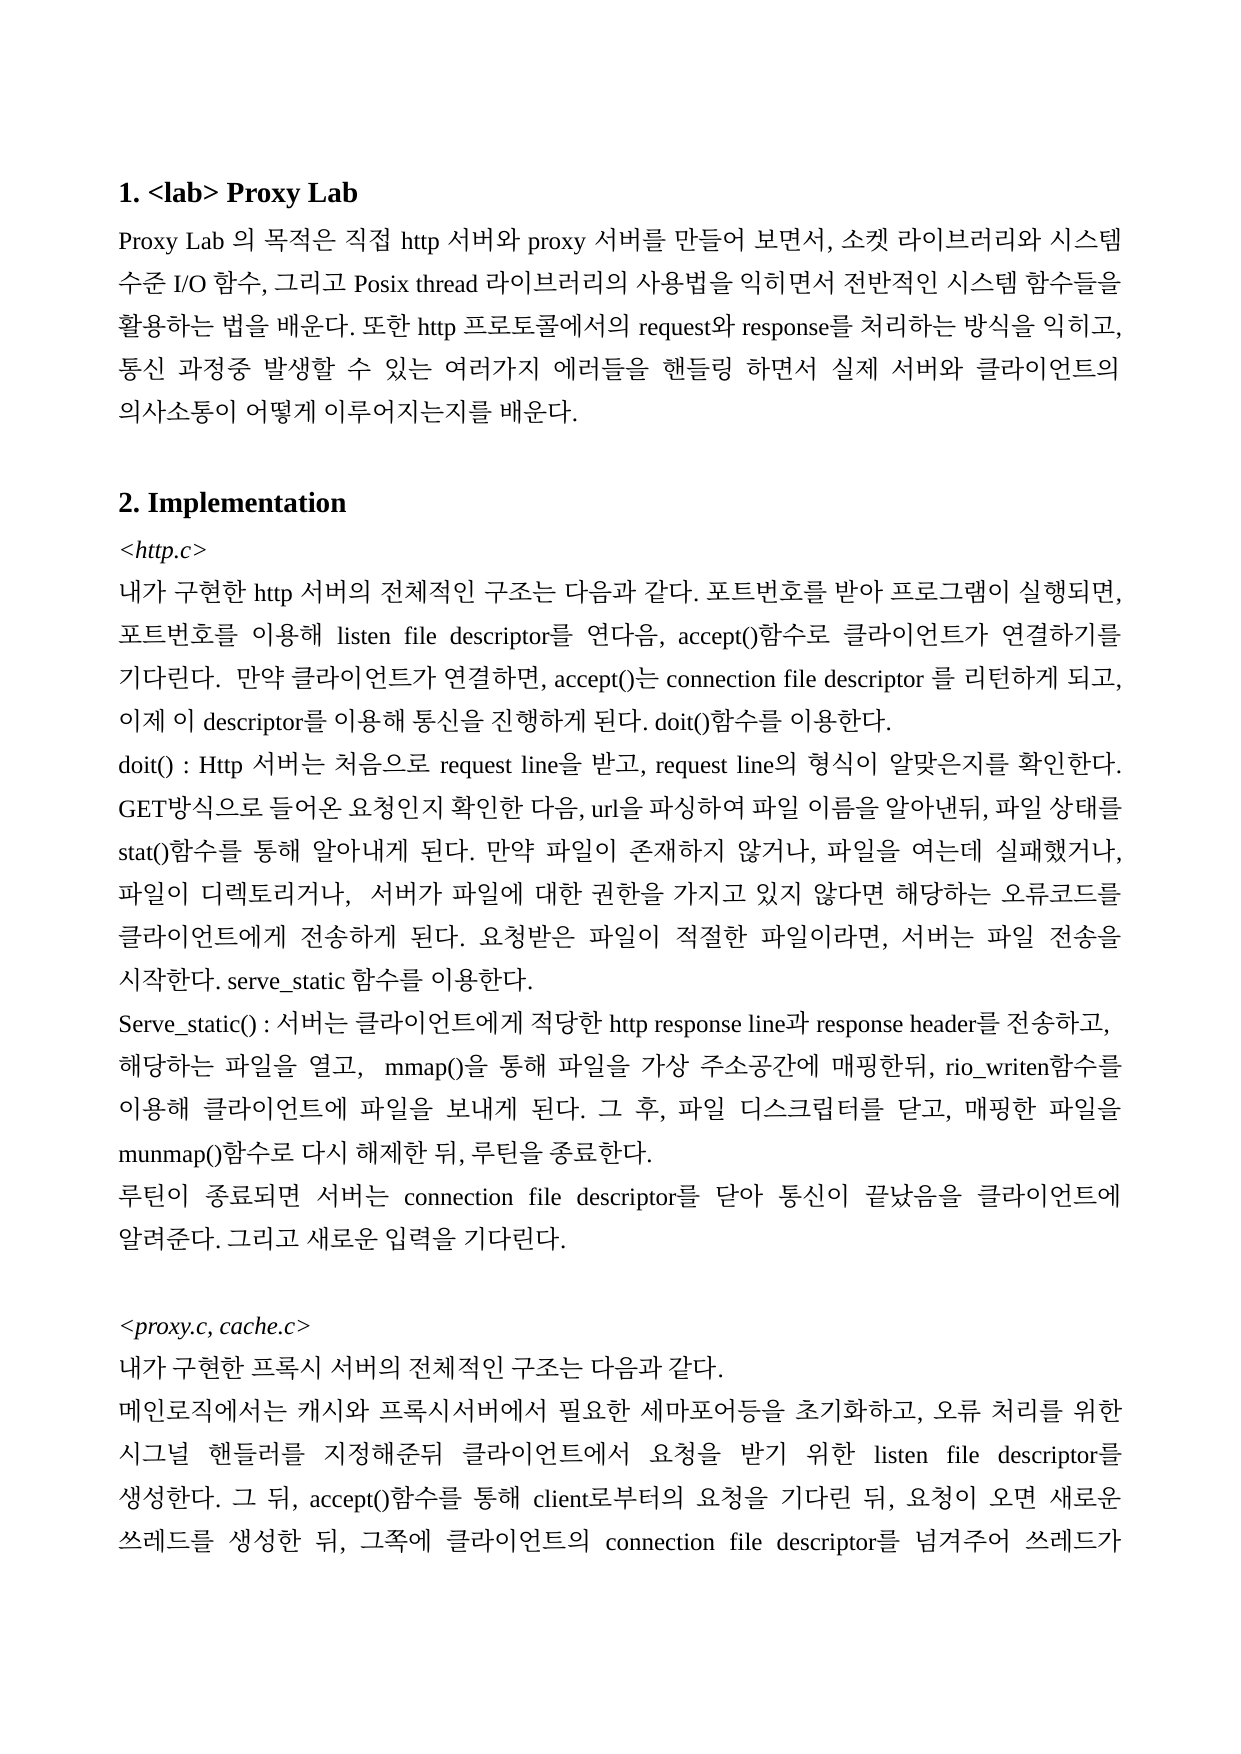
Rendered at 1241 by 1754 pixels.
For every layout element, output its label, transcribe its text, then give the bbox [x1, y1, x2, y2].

text 내가 구현한 http 서버의 전체적인 구조는 다음과 같다. 포트번호를 받아 프로그램이 실행되면, 포트번호를 이용해 listen file descriptor를 연다음, accept()함수로 클라이언트가 연결하기를 기다린다. 만약 클라이언트가 연결하면, accept()는 connection file descriptor 를 리턴하게 되고, 이제 이 descriptor를 이용해 통신을 진행하게 된다. doit()함수를 이용한다. [118, 578, 1122, 736]
text 내가 구현한 프록시 서버의 전체적인 구조는 다음과 같다. [118, 1354, 1122, 1383]
text Proxy Lab 의 목적은 직접 http 서버와 proxy 서버를 만들어 보면서, 소켓 라이브러리와 시스템 수준 I/O 함수, 그리고 Posix thread 라이브러리의 사용법을 익히면서 전반적인 시스템 함수들을 활용하는 법을 배운다. 또한 http 프로토콜에서의 request와 response를 처리하는 방식을 익히고, 통신 과정중 발생할 수 있는 여러가지 에러들을 핸들링 하면서 실제 서버와 클라이언트의 의사소통이 어떻게 이루어지는지를 배운다. [118, 226, 1122, 427]
text Serve_static() : 서버는 클라이언트에게 적당한 http response line과 response header를 전송하고, [118, 1009, 1122, 1038]
text 루틴이 종료되면 서버는 connection file descriptor를 닫아 통신이 끝났음을 클라이언트에 알려준다. 그리고 새로운 입력을 기다린다. [118, 1182, 1122, 1254]
text <proxy.c, cache.c> [118, 1311, 1122, 1340]
text 메인로직에서는 캐시와 프록시서버에서 필요한 세마포어등을 초기화하고, 오류 처리를 위한 시그널 핸들러를 지정해준뒤 클라이언트에서 요청을 받기 위한 listen file descriptor를 생성한다. 그 뒤, accept()함수를 통해 client로부터의 요청을 기다린 뒤, 요청이 오면 새로운 쓰레드를 생성한 뒤, 그쪽에 클라이언트의 connection file descriptor를 넘겨주어 쓰레드가 [118, 1397, 1122, 1556]
text 2. Implementation [118, 485, 1122, 518]
text 해당하는 파일을 열고, mmap()을 통해 파일을 가상 주소공간에 매핑한뒤, rio_writen함수를 이용해 클라이언트에 파일을 보내게 된다. 그 후, 파일 디스크립터를 닫고, 매핑한 파일을 munmap()함수로 다시 해제한 뒤, 루틴을 종료한다. [118, 1052, 1122, 1167]
text doit() : Http 서버는 처음으로 request line을 받고, request line의 형식이 알맞은지를 확인한다. GET방식으로 들어온 요청인지 확인한 다음, url을 파싱하여 파일 이름을 알아낸뒤, 파일 상태를 stat()함수를 통해 알아내게 된다. 만약 파일이 존재하지 않거나, 파일을 여는데 실패했거나, 파일이 디렉토리거나, 서버가 파일에 대한 권한을 가지고 있지 않다면 해당하는 오류코드를 클라이언트에게 전송하게 된다. 요청받은 파일이 적절한 파일이라면, 서버는 파일 전송을 시작한다. serve_static 함수를 이용한다. [118, 751, 1122, 995]
text <http.c> [118, 535, 1122, 564]
text 1. <lab> Proxy Lab [118, 176, 1122, 209]
